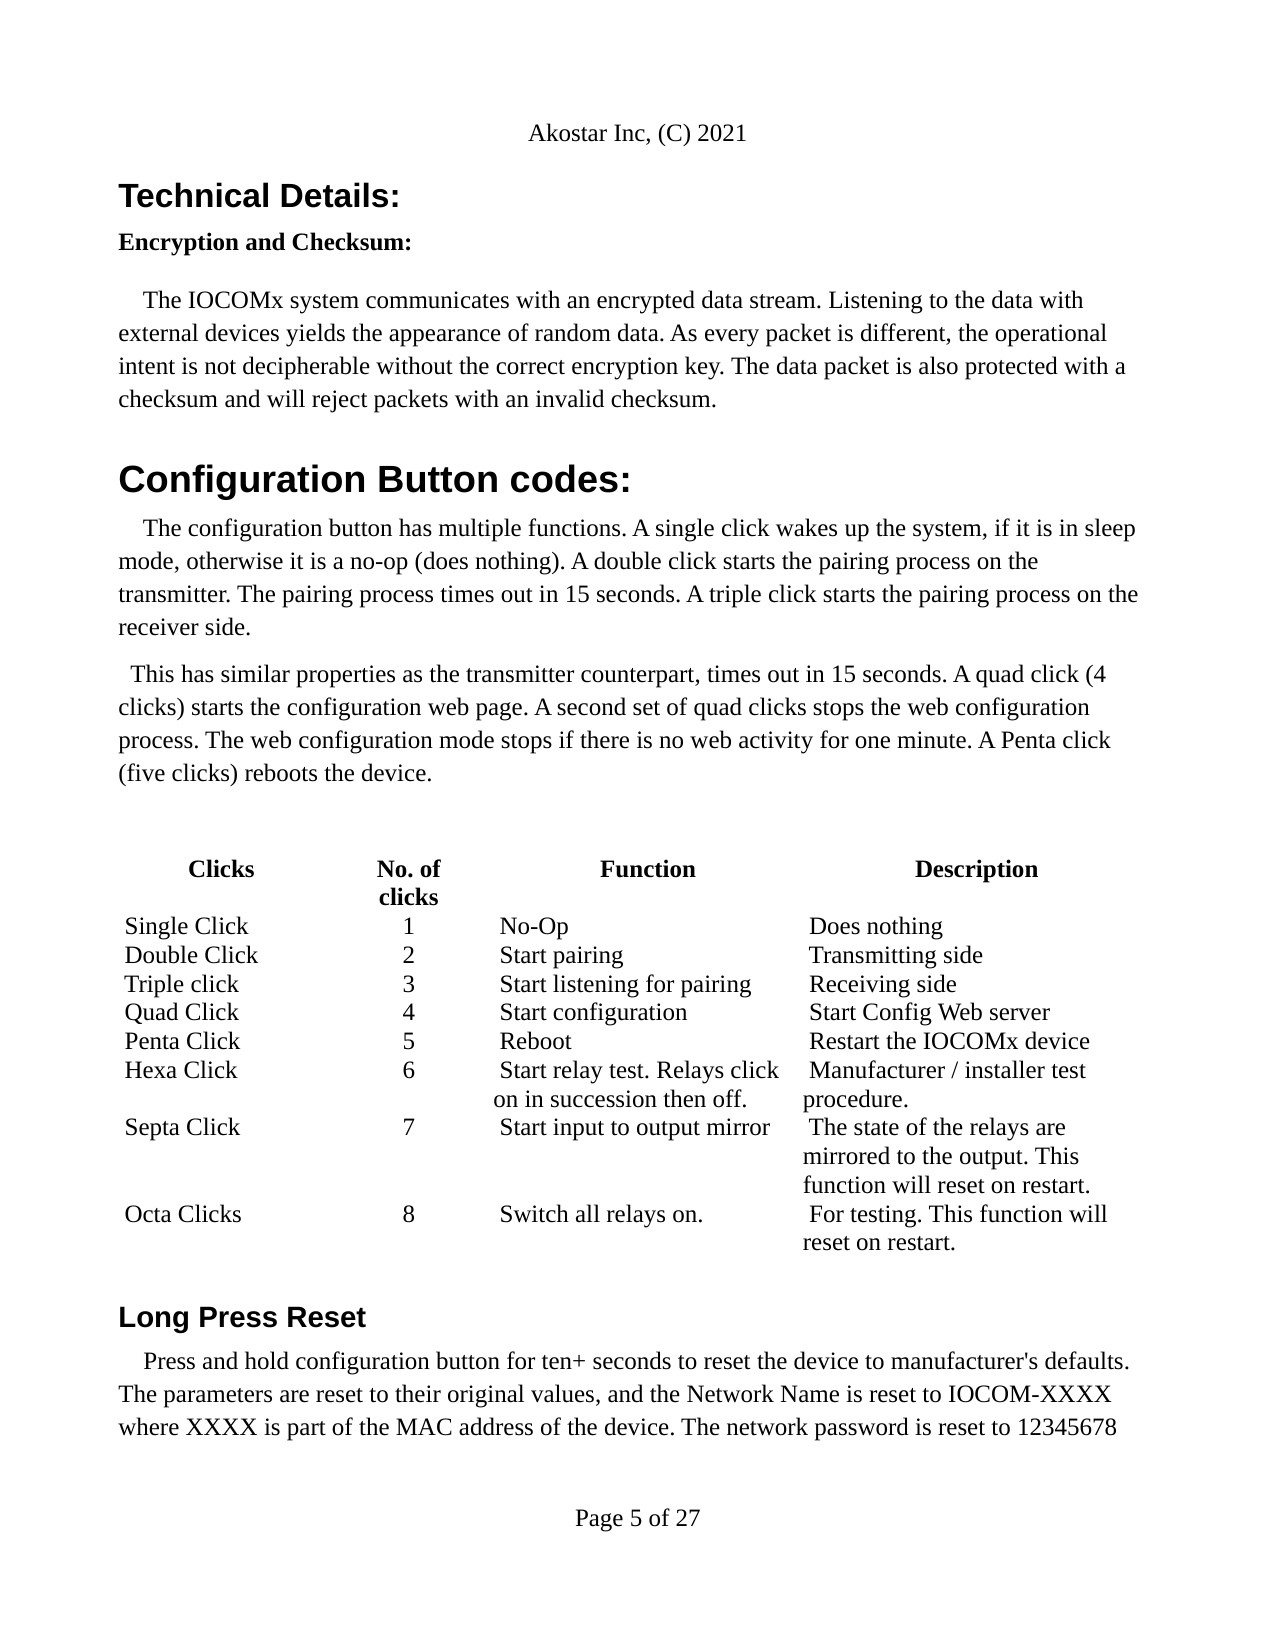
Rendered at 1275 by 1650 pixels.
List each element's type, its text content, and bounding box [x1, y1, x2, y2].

table_header Description [803, 854, 1157, 911]
subtitle Configuration Button codes: [118, 457, 1157, 500]
table_cell Double Click [118, 940, 324, 969]
subtitle Technical Details: [118, 176, 1157, 215]
table_cell 5 [324, 1026, 493, 1055]
table_cell Manufacturer / installer test procedure. [803, 1055, 1157, 1112]
table_cell Start configuration [493, 998, 803, 1026]
text This has similar properties as the transmitter counterpart, times out in 15 seconds. A quad click (4 clicks) starts the configuration web page. A second set of quad clicks stops the web configuration process. The web configuration mode stops if there is no web activity for one minute. A Penta click (five clicks) reboots the device. [118, 659, 1157, 787]
table_cell Quad Click [118, 998, 324, 1026]
table_cell Switch all relays on. [493, 1199, 803, 1256]
text Encryption and Checksum: [118, 227, 1157, 256]
table_cell 6 [324, 1055, 493, 1112]
text The IOCOMx system communicates with an encrypted data stream. Listening to the data with external devices yields the appearance of random data. As every packet is different, the operational intent is not decipherable without the correct encryption key. The data packet is also protected with a checksum and will reject packets with an invalid checksum. [118, 285, 1157, 413]
table_cell Single Click [118, 911, 324, 940]
table_cell Does nothing [803, 911, 1157, 940]
table_cell For testing. This function will reset on restart. [803, 1199, 1157, 1256]
table_cell Restart the IOCOMx device [803, 1026, 1157, 1055]
subtitle Long Press Reset [118, 1299, 1157, 1333]
text The configuration button has multiple functions. A single click wakes up the system, if it is in sleep mode, otherwise it is a no-op (does nothing). A double click starts the pairing process on the transmitter. The pairing process times out in 15 seconds. A triple click starts the pairing process on the receiver side. [118, 513, 1157, 641]
table_cell Start Config Web server [803, 998, 1157, 1026]
table_cell Start relay test. Relays click on in succession then off. [493, 1055, 803, 1112]
table_cell Transmitting side [803, 940, 1157, 969]
table_header Clicks [118, 854, 324, 911]
table_cell 4 [324, 998, 493, 1026]
table_cell Start input to output mirror [493, 1113, 803, 1199]
table_cell No-Op [493, 911, 803, 940]
table_cell Penta Click [118, 1026, 324, 1055]
table_cell 1 [324, 911, 493, 940]
table_cell 8 [324, 1199, 493, 1256]
table_cell Octa Clicks [118, 1199, 324, 1256]
table_cell Receiving side [803, 969, 1157, 997]
table_cell 3 [324, 969, 493, 997]
table_header Function [493, 854, 803, 911]
table_cell Hexa Click [118, 1055, 324, 1112]
table_cell Triple click [118, 969, 324, 997]
table_cell 7 [324, 1113, 493, 1199]
text Press and hold configuration button for ten+ seconds to reset the device to manufacturer's defaults. The parameters are reset to their original values, and the Network Name is reset to IOCOM-XXXX where XXXX is part of the MAC address of the device. The network password is reset to 12345678 [118, 1346, 1157, 1441]
table_cell Septa Click [118, 1113, 324, 1199]
table_cell Start pairing [493, 940, 803, 969]
table_header No. of clicks [324, 854, 493, 911]
table_cell The state of the relays are mirrored to the output. This function will reset on restart. [803, 1113, 1157, 1199]
table_cell Start listening for pairing [493, 969, 803, 997]
table_cell Reboot [493, 1026, 803, 1055]
table_cell 2 [324, 940, 493, 969]
